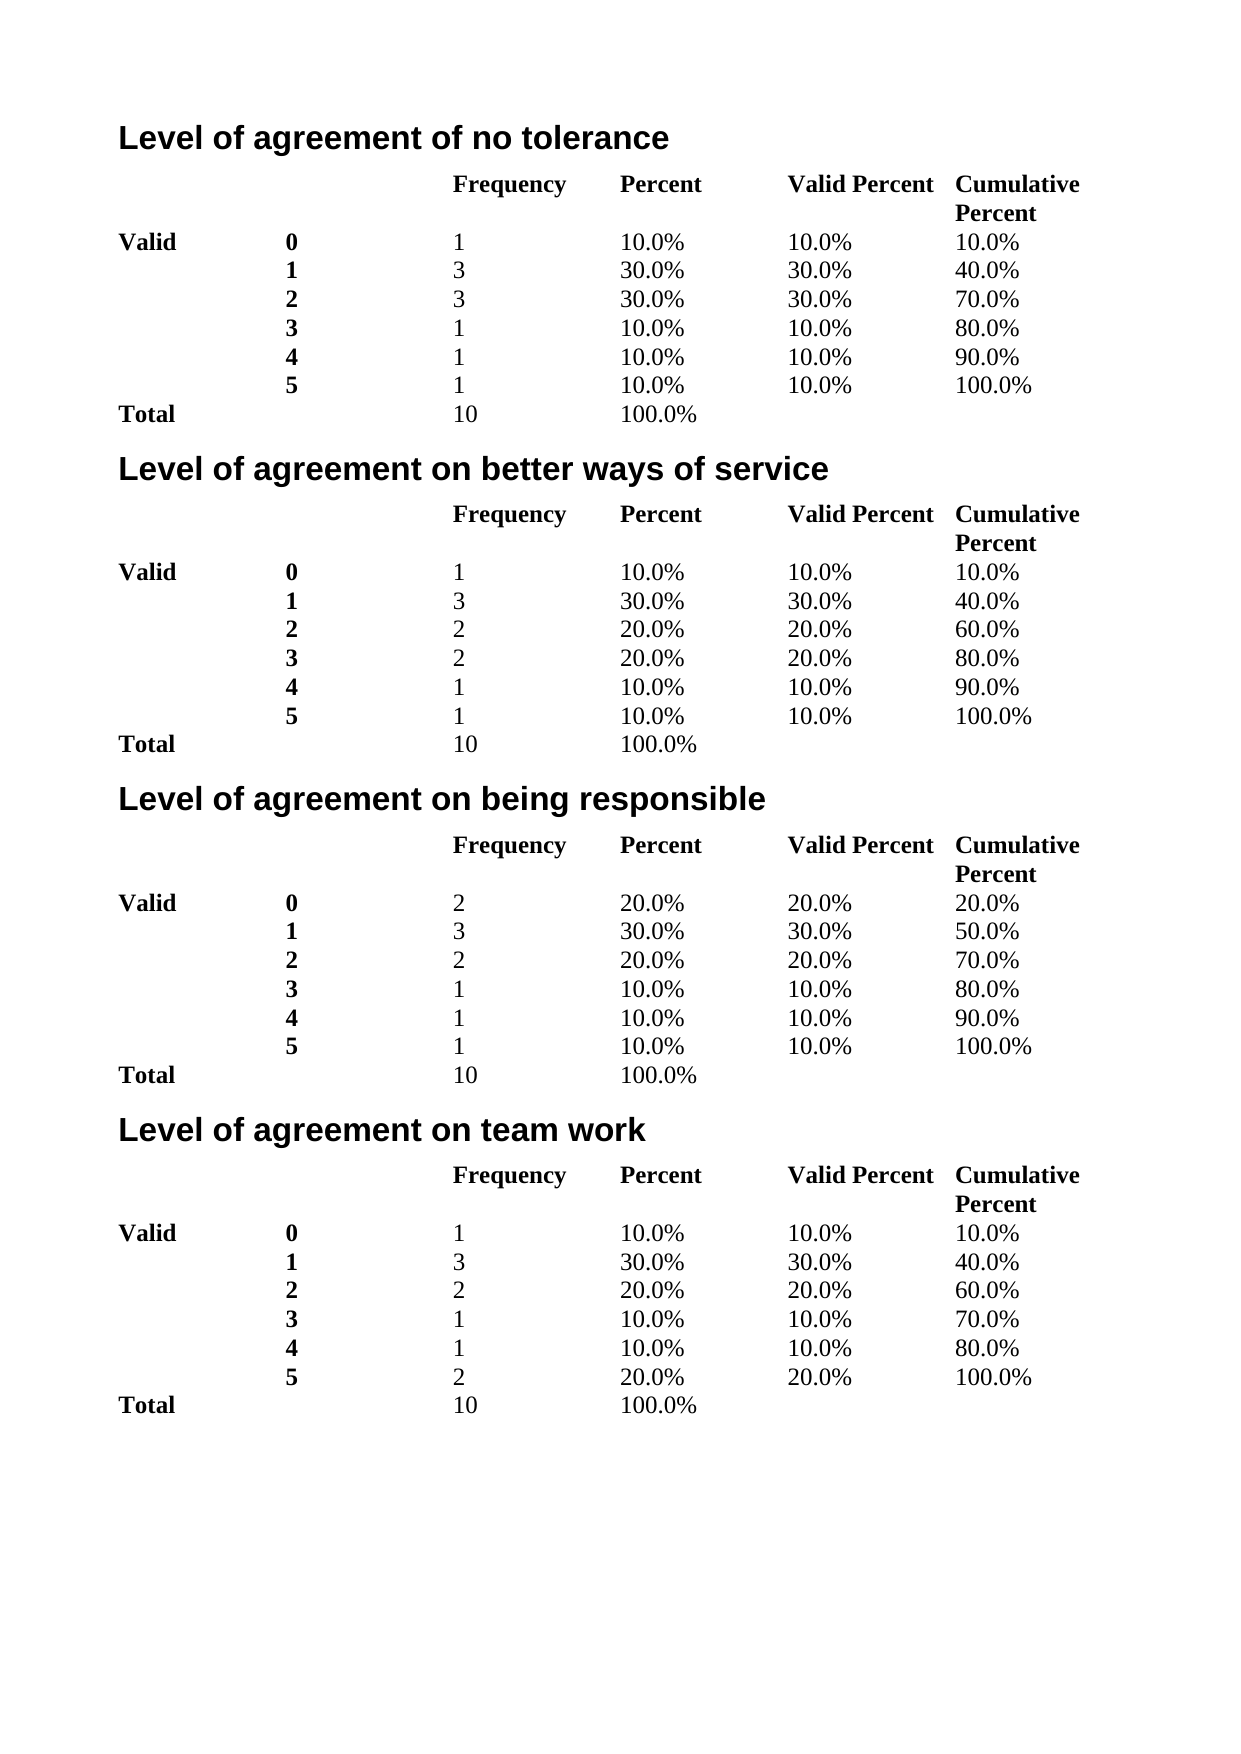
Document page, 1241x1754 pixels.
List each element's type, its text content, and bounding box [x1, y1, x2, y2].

table_cell 2 [285, 284, 453, 313]
table_header [285, 830, 453, 888]
table_cell 30.0% [620, 255, 787, 284]
table_cell 1 [453, 1333, 620, 1362]
table_cell 50.0% [955, 916, 1122, 945]
table_cell Valid [118, 888, 285, 1060]
table_cell 10.0% [788, 1031, 955, 1060]
table_cell 10.0% [788, 974, 955, 1003]
subtitle Level of agreement on better ways of service [118, 449, 1122, 487]
table_header Percent [620, 830, 787, 888]
table_cell 1 [453, 1003, 620, 1031]
table_cell 30.0% [788, 586, 955, 614]
table_cell 10.0% [955, 557, 1122, 586]
table_cell Valid [118, 1218, 285, 1391]
table_header [118, 830, 285, 888]
table_cell 1 [453, 313, 620, 342]
table_cell 2 [453, 1362, 620, 1391]
table_cell 5 [285, 370, 453, 399]
table_cell 20.0% [788, 1276, 955, 1304]
table_cell 3 [453, 586, 620, 614]
table_cell [955, 730, 1122, 758]
table_cell 80.0% [955, 974, 1122, 1003]
table_cell 2 [453, 1276, 620, 1304]
table_cell 4 [285, 1003, 453, 1031]
table_header [285, 500, 453, 557]
table_cell Total [118, 730, 453, 758]
table_cell 1 [285, 1247, 453, 1276]
table_cell 10.0% [620, 227, 787, 255]
table_cell 10.0% [788, 701, 955, 729]
table_cell [955, 1391, 1122, 1419]
table_cell 10.0% [788, 1218, 955, 1247]
table_cell [788, 1060, 955, 1089]
table_cell 100.0% [620, 399, 787, 428]
table_cell 60.0% [955, 615, 1122, 643]
table_cell [788, 1391, 955, 1419]
table_cell 40.0% [955, 1247, 1122, 1276]
table_cell [788, 399, 955, 428]
table_header [118, 500, 285, 557]
table_cell 40.0% [955, 255, 1122, 284]
table_cell 10.0% [788, 313, 955, 342]
table_cell 1 [453, 1031, 620, 1060]
table_cell 10.0% [620, 1304, 787, 1333]
table_cell 3 [285, 643, 453, 672]
table_cell 2 [285, 945, 453, 974]
table_cell 3 [285, 313, 453, 342]
table_cell 90.0% [955, 342, 1122, 370]
table_cell 20.0% [620, 615, 787, 643]
table_cell 3 [453, 255, 620, 284]
table_cell 2 [453, 615, 620, 643]
table_header [285, 1161, 453, 1218]
table_cell 10.0% [788, 557, 955, 586]
table_cell 70.0% [955, 284, 1122, 313]
table_cell 1 [285, 255, 453, 284]
table_cell 30.0% [620, 284, 787, 313]
table_cell 1 [285, 586, 453, 614]
table_cell 100.0% [955, 370, 1122, 399]
table_cell 10.0% [788, 1003, 955, 1031]
table_header Cumulative Percent [955, 1161, 1122, 1218]
table_header Percent [620, 500, 787, 557]
table_header Valid Percent [788, 1161, 955, 1218]
table_cell 4 [285, 672, 453, 701]
table_cell 10.0% [955, 227, 1122, 255]
table_header Valid Percent [788, 169, 955, 227]
table_cell 100.0% [620, 1391, 787, 1419]
table_header Frequency [453, 169, 620, 227]
table_cell [955, 399, 1122, 428]
table_cell 0 [285, 1218, 453, 1247]
table_cell 20.0% [788, 643, 955, 672]
table_cell [955, 1060, 1122, 1089]
table_cell 3 [453, 1247, 620, 1276]
table_cell 80.0% [955, 313, 1122, 342]
table_cell 5 [285, 1362, 453, 1391]
table_header Valid Percent [788, 500, 955, 557]
table_cell 20.0% [788, 945, 955, 974]
table_cell 1 [453, 974, 620, 1003]
table_cell 10.0% [620, 1218, 787, 1247]
table_cell 10.0% [788, 1304, 955, 1333]
table_cell 1 [453, 370, 620, 399]
table_cell 10.0% [788, 672, 955, 701]
table_cell 10 [453, 399, 620, 428]
table_header Cumulative Percent [955, 500, 1122, 557]
table_cell 4 [285, 1333, 453, 1362]
table_cell 80.0% [955, 1333, 1122, 1362]
table_cell 1 [453, 227, 620, 255]
table_cell 100.0% [620, 1060, 787, 1089]
table_header Frequency [453, 500, 620, 557]
table_cell 10.0% [620, 974, 787, 1003]
table_cell 20.0% [620, 1362, 787, 1391]
table_cell 10.0% [788, 370, 955, 399]
table_cell 10.0% [788, 1333, 955, 1362]
table_cell 60.0% [955, 1276, 1122, 1304]
table_cell 10.0% [620, 370, 787, 399]
table_cell 40.0% [955, 586, 1122, 614]
table_cell 2 [285, 1276, 453, 1304]
table_cell 1 [453, 557, 620, 586]
table_cell 20.0% [620, 643, 787, 672]
table_cell 90.0% [955, 1003, 1122, 1031]
table_cell 20.0% [788, 1362, 955, 1391]
table_cell Total [118, 399, 453, 428]
subtitle Level of agreement on being responsible [118, 779, 1122, 818]
table_cell 20.0% [955, 888, 1122, 916]
table_cell [788, 730, 955, 758]
table_cell 90.0% [955, 672, 1122, 701]
table_cell 30.0% [788, 284, 955, 313]
table_header [118, 1161, 285, 1218]
table_cell 5 [285, 701, 453, 729]
table_cell 20.0% [620, 945, 787, 974]
table_header Cumulative Percent [955, 169, 1122, 227]
table_cell 10.0% [788, 342, 955, 370]
table_cell Total [118, 1060, 453, 1089]
table_cell 10 [453, 1391, 620, 1419]
table_cell 1 [453, 672, 620, 701]
table_cell 80.0% [955, 643, 1122, 672]
table_cell 0 [285, 557, 453, 586]
table_cell 3 [285, 974, 453, 1003]
table_cell 100.0% [955, 1362, 1122, 1391]
table_cell 2 [453, 888, 620, 916]
table_cell 70.0% [955, 945, 1122, 974]
table_header Valid Percent [788, 830, 955, 888]
table_cell 10.0% [788, 227, 955, 255]
table_cell 30.0% [788, 1247, 955, 1276]
table_cell 30.0% [620, 916, 787, 945]
table_header [285, 169, 453, 227]
table_cell 0 [285, 227, 453, 255]
table_cell 10.0% [620, 557, 787, 586]
table_header Percent [620, 169, 787, 227]
table_cell 1 [453, 1304, 620, 1333]
table_header Frequency [453, 830, 620, 888]
table_cell 2 [285, 615, 453, 643]
table_cell 10.0% [620, 313, 787, 342]
table_cell 5 [285, 1031, 453, 1060]
table_cell 30.0% [788, 255, 955, 284]
table_cell 20.0% [788, 888, 955, 916]
table_cell Valid [118, 227, 285, 399]
table_cell 10 [453, 1060, 620, 1089]
table_cell 3 [453, 916, 620, 945]
table_cell 10.0% [620, 342, 787, 370]
table_cell 20.0% [620, 1276, 787, 1304]
table_cell 0 [285, 888, 453, 916]
table_cell 10.0% [620, 1031, 787, 1060]
table_header Percent [620, 1161, 787, 1218]
table_cell 2 [453, 945, 620, 974]
table_cell 10.0% [620, 672, 787, 701]
table_cell 10.0% [620, 701, 787, 729]
table_cell 70.0% [955, 1304, 1122, 1333]
table_cell 100.0% [955, 701, 1122, 729]
table_cell 10.0% [620, 1333, 787, 1362]
table_cell 10 [453, 730, 620, 758]
table_cell 30.0% [620, 586, 787, 614]
table_cell Total [118, 1391, 453, 1419]
table_cell 1 [285, 916, 453, 945]
table_header Frequency [453, 1161, 620, 1218]
table_cell 100.0% [620, 730, 787, 758]
table_cell 100.0% [955, 1031, 1122, 1060]
table_cell 10.0% [955, 1218, 1122, 1247]
table_cell 1 [453, 1218, 620, 1247]
table_cell 20.0% [788, 615, 955, 643]
table_cell 2 [453, 643, 620, 672]
table_cell 1 [453, 701, 620, 729]
table_cell 4 [285, 342, 453, 370]
subtitle Level of agreement on team work [118, 1110, 1122, 1148]
table_cell 3 [285, 1304, 453, 1333]
table_cell 30.0% [620, 1247, 787, 1276]
table_cell 1 [453, 342, 620, 370]
table_header Cumulative Percent [955, 830, 1122, 888]
subtitle Level of agreement of no tolerance [118, 118, 1122, 157]
table_cell 20.0% [620, 888, 787, 916]
table_cell 10.0% [620, 1003, 787, 1031]
table_cell 3 [453, 284, 620, 313]
table_cell Valid [118, 557, 285, 729]
table_cell 30.0% [788, 916, 955, 945]
table_header [118, 169, 285, 227]
